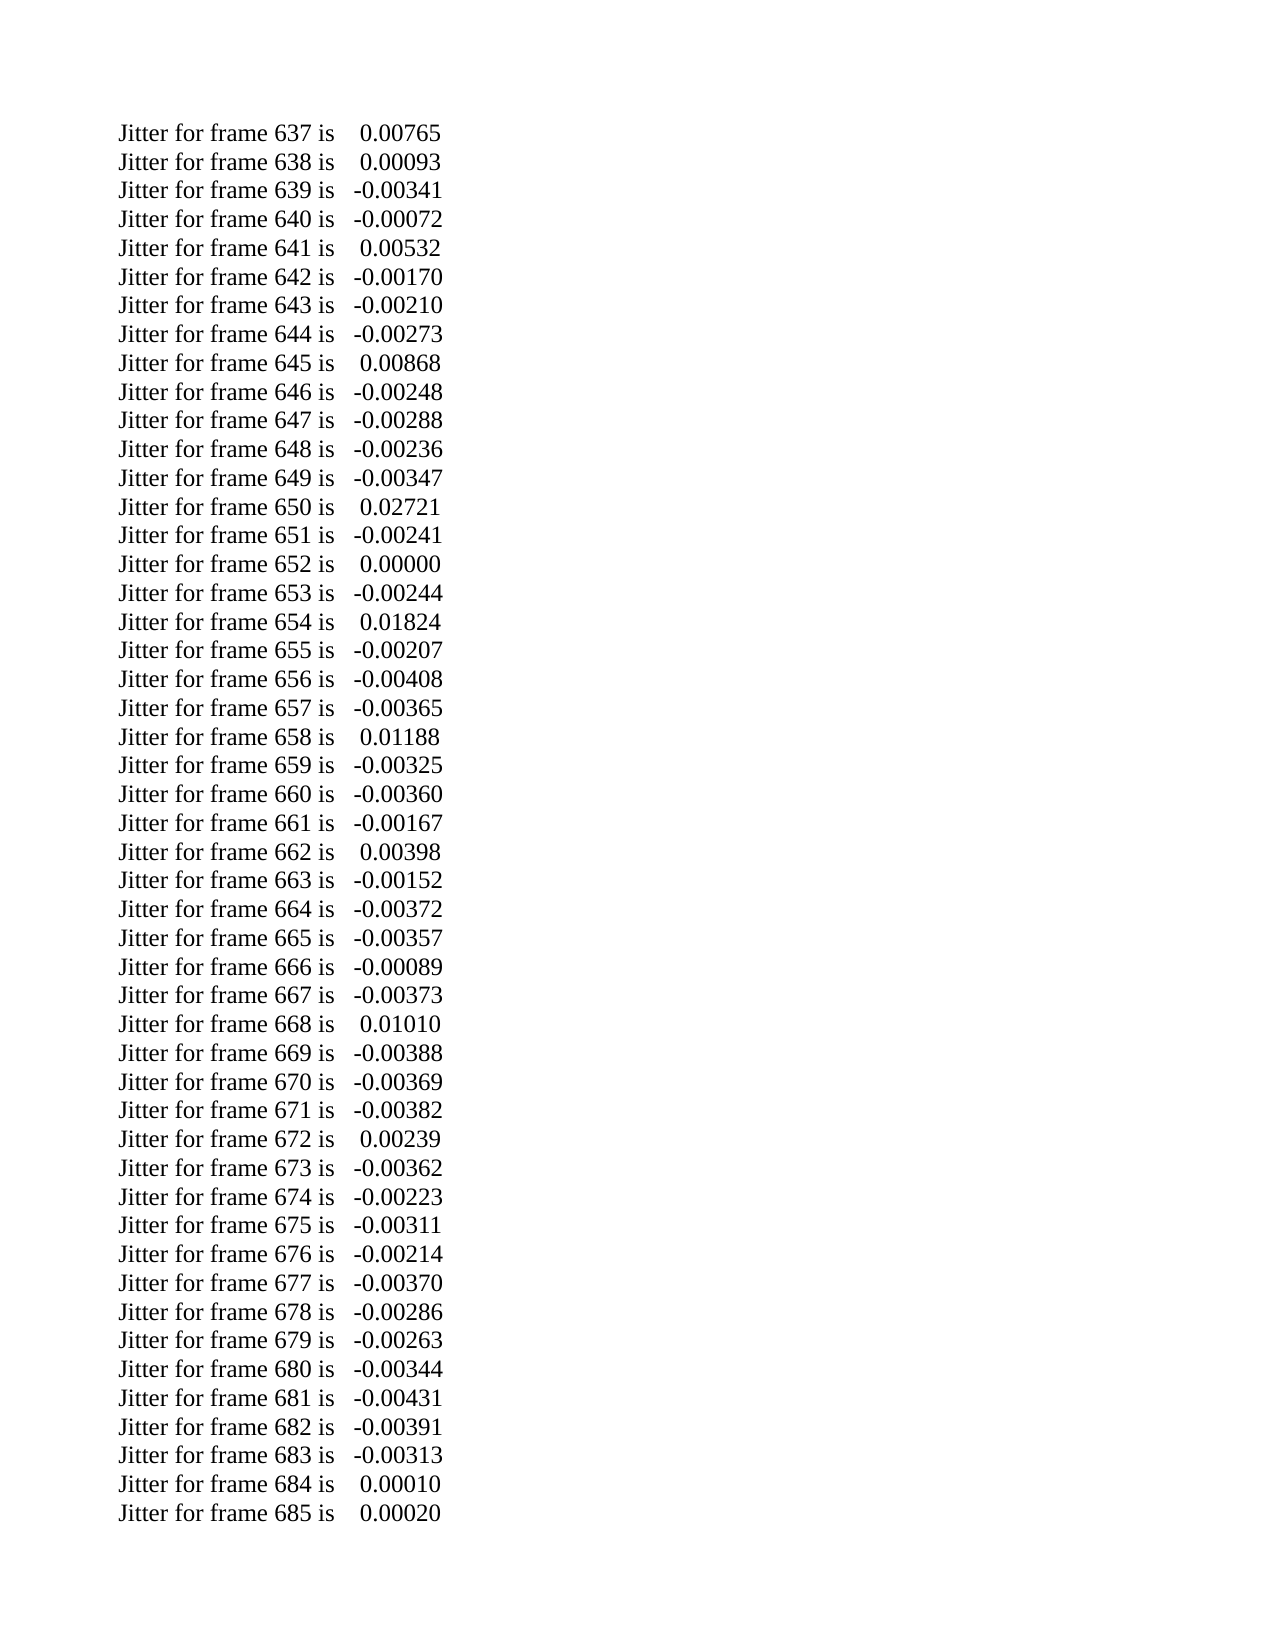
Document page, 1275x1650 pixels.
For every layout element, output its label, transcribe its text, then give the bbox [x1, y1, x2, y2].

text Jitter for frame 678 is -0.00286 [118, 1297, 1157, 1326]
text Jitter for frame 664 is -0.00372 [118, 894, 1157, 923]
text Jitter for frame 648 is -0.00236 [118, 434, 1157, 463]
text Jitter for frame 651 is -0.00241 [118, 521, 1157, 549]
text Jitter for frame 670 is -0.00369 [118, 1067, 1157, 1096]
text Jitter for frame 650 is 0.02721 [118, 492, 1157, 521]
text Jitter for frame 645 is 0.00868 [118, 348, 1157, 377]
text Jitter for frame 639 is -0.00341 [118, 176, 1157, 204]
text Jitter for frame 662 is 0.00398 [118, 837, 1157, 866]
text Jitter for frame 674 is -0.00223 [118, 1182, 1157, 1211]
text Jitter for frame 666 is -0.00089 [118, 952, 1157, 981]
text Jitter for frame 668 is 0.01010 [118, 1009, 1157, 1038]
text Jitter for frame 657 is -0.00365 [118, 693, 1157, 722]
text Jitter for frame 638 is 0.00093 [118, 147, 1157, 176]
text Jitter for frame 675 is -0.00311 [118, 1211, 1157, 1239]
text Jitter for frame 673 is -0.00362 [118, 1153, 1157, 1182]
text Jitter for frame 685 is 0.00020 [118, 1498, 1157, 1527]
text Jitter for frame 679 is -0.00263 [118, 1326, 1157, 1354]
text Jitter for frame 671 is -0.00382 [118, 1096, 1157, 1124]
text Jitter for frame 684 is 0.00010 [118, 1469, 1157, 1498]
text Jitter for frame 676 is -0.00214 [118, 1239, 1157, 1268]
text Jitter for frame 658 is 0.01188 [118, 722, 1157, 751]
text Jitter for frame 653 is -0.00244 [118, 578, 1157, 607]
text Jitter for frame 665 is -0.00357 [118, 923, 1157, 952]
text Jitter for frame 641 is 0.00532 [118, 233, 1157, 262]
text Jitter for frame 680 is -0.00344 [118, 1354, 1157, 1383]
text Jitter for frame 683 is -0.00313 [118, 1441, 1157, 1469]
text Jitter for frame 654 is 0.01824 [118, 607, 1157, 636]
text Jitter for frame 642 is -0.00170 [118, 262, 1157, 291]
text Jitter for frame 652 is 0.00000 [118, 549, 1157, 578]
text Jitter for frame 644 is -0.00273 [118, 319, 1157, 348]
text Jitter for frame 681 is -0.00431 [118, 1383, 1157, 1412]
text Jitter for frame 643 is -0.00210 [118, 291, 1157, 319]
text Jitter for frame 677 is -0.00370 [118, 1268, 1157, 1297]
text Jitter for frame 682 is -0.00391 [118, 1412, 1157, 1441]
text Jitter for frame 656 is -0.00408 [118, 664, 1157, 693]
text Jitter for frame 672 is 0.00239 [118, 1124, 1157, 1153]
text Jitter for frame 637 is 0.00765 [118, 118, 1157, 147]
text Jitter for frame 660 is -0.00360 [118, 779, 1157, 808]
text Jitter for frame 649 is -0.00347 [118, 463, 1157, 492]
text Jitter for frame 659 is -0.00325 [118, 751, 1157, 779]
text Jitter for frame 661 is -0.00167 [118, 808, 1157, 837]
text Jitter for frame 655 is -0.00207 [118, 636, 1157, 664]
text Jitter for frame 667 is -0.00373 [118, 981, 1157, 1009]
text Jitter for frame 669 is -0.00388 [118, 1038, 1157, 1067]
text Jitter for frame 647 is -0.00288 [118, 406, 1157, 434]
text Jitter for frame 640 is -0.00072 [118, 204, 1157, 233]
text Jitter for frame 663 is -0.00152 [118, 866, 1157, 894]
text Jitter for frame 646 is -0.00248 [118, 377, 1157, 406]
